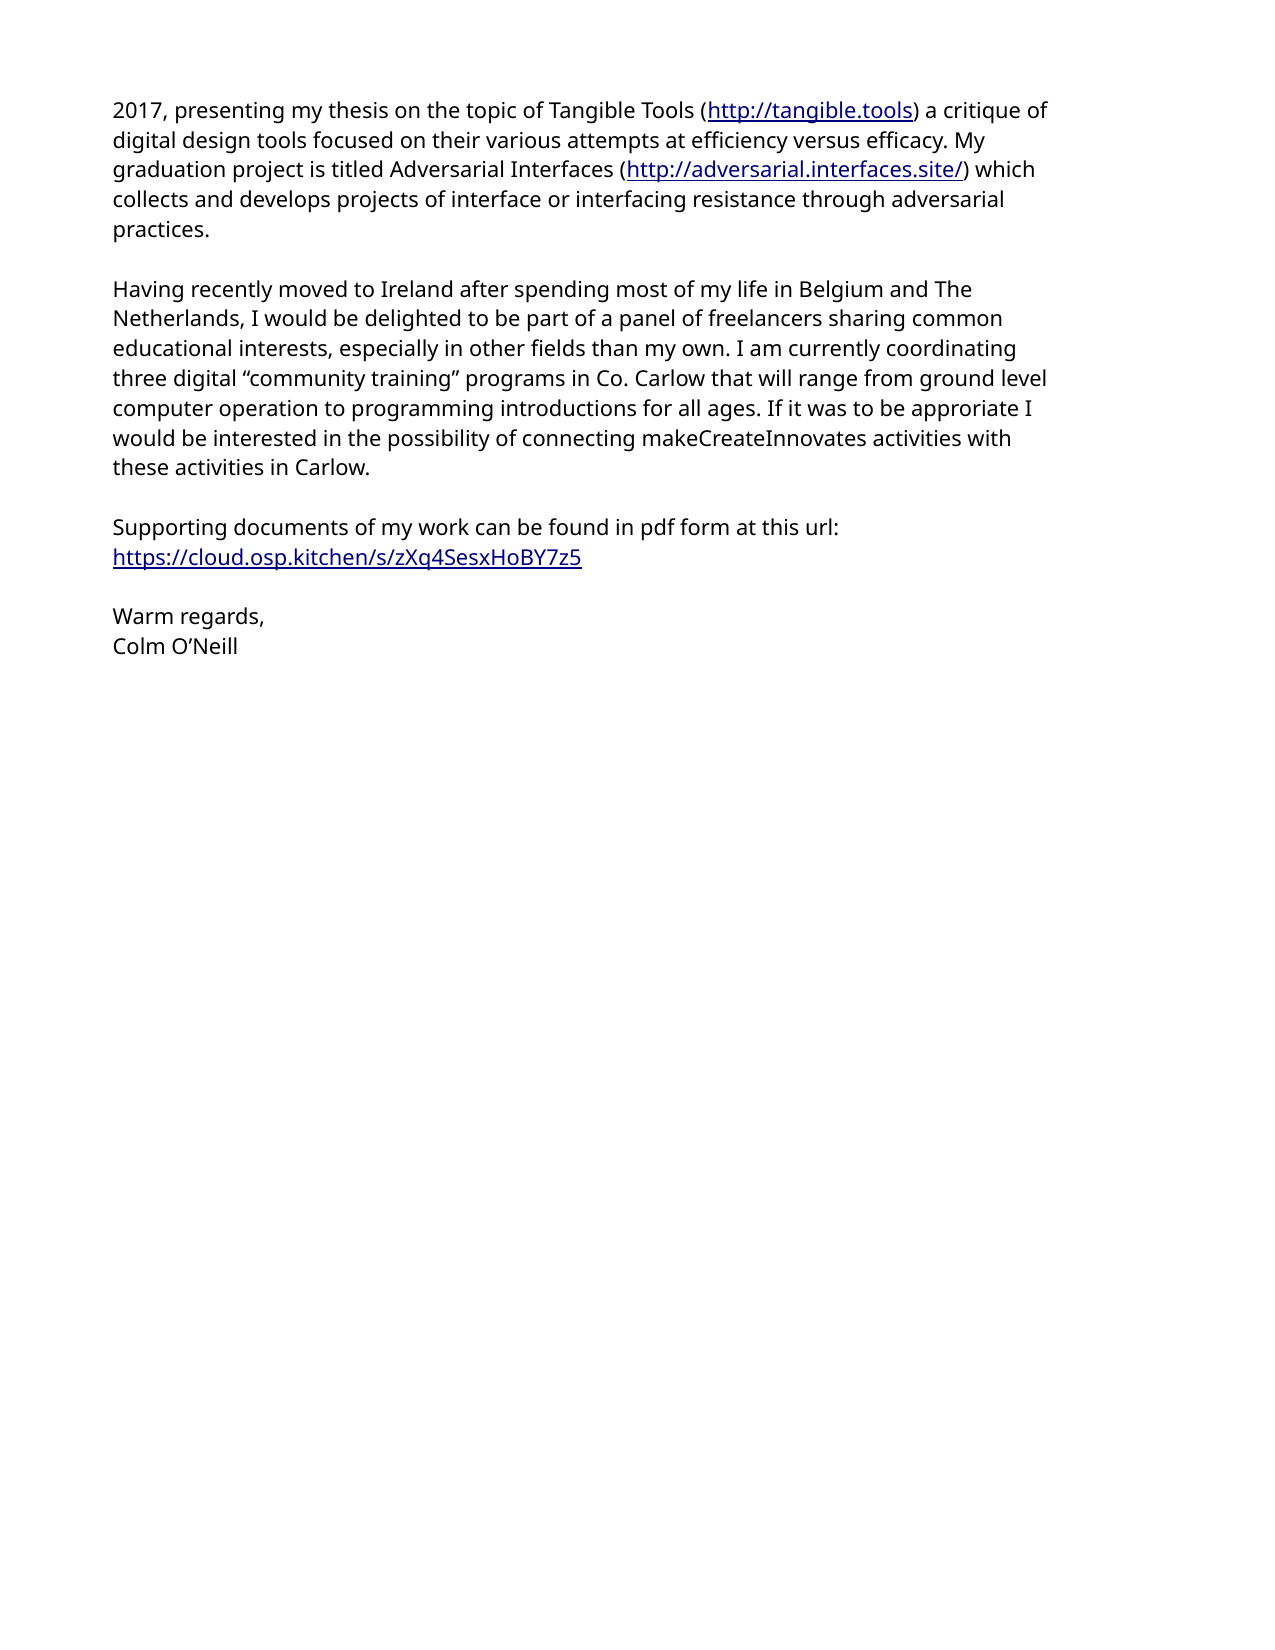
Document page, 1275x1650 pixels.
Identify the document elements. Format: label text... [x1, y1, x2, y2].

text 2017, presenting my thesis on the topic of Tangible Tools (http://tangible.tools) a critique of digital design tools focused on their various attempts at efficiency versus efficacy. My graduation project is titled Adversarial Interfaces (http://adversarial.interfaces.site/) which collects and develops projects of interface or interfacing resistance through adversarial practices. Having recently moved to Ireland after spending most of my life in Belgium and The Netherlands, I would be delighted to be part of a panel of freelancers sharing common educational interests, especially in other fields than my own. I am currently coordinating three digital “community training” programs in Co. Carlow that will range from ground level computer operation to programming introductions for all ages. If it was to be approriate I would be interested in the possibility of connecting makeCreateInnovates activities with these activities in Carlow. [112, 95, 1064, 482]
text Supporting documents of my work can be found in pdf form at this url: https://cloud.osp.kitchen/s/zXq4SesxHoBY7z5 Warm regards, Colm O’Neill [112, 512, 1064, 661]
